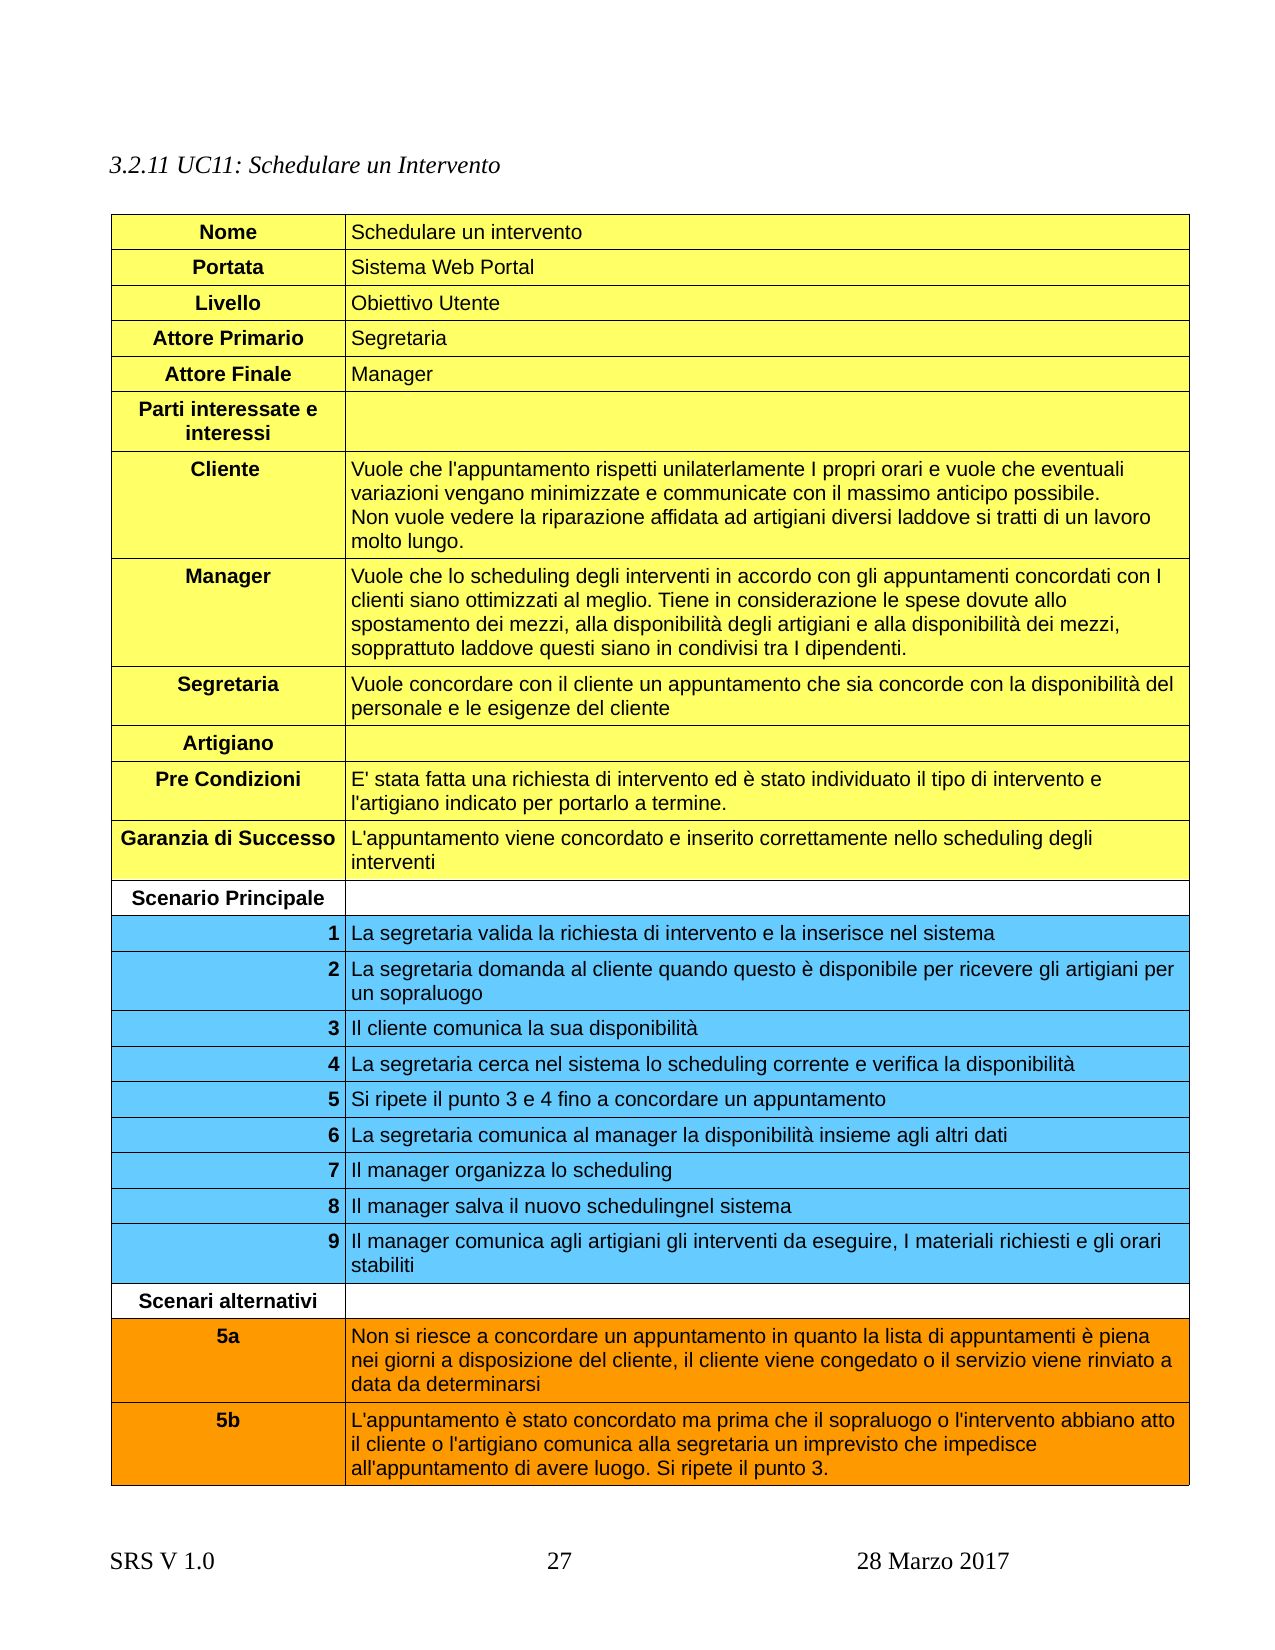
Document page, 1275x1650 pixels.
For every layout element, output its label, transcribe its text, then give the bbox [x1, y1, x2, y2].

table_cell L'appuntamento viene concordato e inserito correttamente nello scheduling degli interventi [346, 821, 1189, 879]
table_cell 1 [112, 916, 345, 951]
table_cell Scenari alternativi [112, 1284, 345, 1318]
table_cell Il cliente comunica la sua disponibilità [346, 1011, 1189, 1046]
table_cell Artigiano [112, 726, 345, 761]
table_header Schedulare un intervento [346, 215, 1189, 249]
table_cell Portata [112, 250, 345, 285]
table_cell Non si riesce a concordare un appuntamento in quanto la lista di appuntamenti è piena nei giorni a disposizione del cliente, il cliente viene congedato o il servizio viene rinviato a data da determinarsi [346, 1319, 1189, 1402]
table_cell 5b [112, 1403, 345, 1485]
table_cell 5 [112, 1082, 345, 1117]
table_cell 3 [112, 1011, 345, 1046]
table_cell E' stata fatta una richiesta di intervento ed è stato individuato il tipo di intervento e l'artigiano indicato per portarlo a termine. [346, 762, 1189, 820]
table_cell Cliente [112, 452, 345, 558]
table_cell La segretaria valida la richiesta di intervento e la inserisce nel sistema [346, 916, 1189, 951]
table_cell [346, 392, 1189, 451]
table_cell 4 [112, 1047, 345, 1081]
table_header Nome [112, 215, 345, 249]
table_cell La segretaria comunica al manager la disponibilità insieme agli altri dati [346, 1118, 1189, 1152]
table_cell [346, 881, 1189, 915]
table_cell 2 [112, 952, 345, 1010]
table_cell Il manager comunica agli artigiani gli interventi da eseguire, I materiali richiesti e gli orari stabiliti [346, 1224, 1189, 1283]
table_cell Il manager salva il nuovo schedulingnel sistema [346, 1189, 1189, 1223]
table_cell [346, 1284, 1189, 1318]
table_cell Sistema Web Portal [346, 250, 1189, 285]
table_cell La segretaria cerca nel sistema lo scheduling corrente e verifica la disponibilità [346, 1047, 1189, 1081]
table_cell Si ripete il punto 3 e 4 fino a concordare un appuntamento [346, 1082, 1189, 1117]
table_cell 6 [112, 1118, 345, 1152]
table_cell 9 [112, 1224, 345, 1283]
table_cell Manager [346, 357, 1189, 391]
table_cell Attore Finale [112, 357, 345, 391]
table_cell L'appuntamento è stato concordato ma prima che il sopraluogo o l'intervento abbiano atto il cliente o l'artigiano comunica alla segretaria un imprevisto che impedisce all'appuntamento di avere luogo. Si ripete il punto 3. [346, 1403, 1189, 1485]
table_cell 5a [112, 1319, 345, 1402]
table_cell Segretaria [346, 321, 1189, 356]
table_cell [346, 726, 1189, 761]
subtitle 3.2.11 UC11: Schedulare un Intervento [109, 150, 1162, 179]
table_cell 8 [112, 1189, 345, 1223]
table_cell Parti interessate e interessi [112, 392, 345, 451]
table_cell Scenario Principale [112, 881, 345, 915]
table_cell Livello [112, 286, 345, 320]
table_cell Il manager organizza lo scheduling [346, 1153, 1189, 1188]
table_cell Obiettivo Utente [346, 286, 1189, 320]
table_cell La segretaria domanda al cliente quando questo è disponibile per ricevere gli artigiani per un sopraluogo [346, 952, 1189, 1010]
table_cell Pre Condizioni [112, 762, 345, 820]
table_cell Vuole concordare con il cliente un appuntamento che sia concorde con la disponibilità del personale e le esigenze del cliente [346, 667, 1189, 725]
table_cell Manager [112, 559, 345, 666]
table_cell Vuole che lo scheduling degli interventi in accordo con gli appuntamenti concordati con I clienti siano ottimizzati al meglio. Tiene in considerazione le spese dovute allo spostamento dei mezzi, alla disponibilità degli artigiani e alla disponibilità dei mezzi, sopprattuto laddove questi siano in condivisi tra I dipendenti. [346, 559, 1189, 666]
table_cell Segretaria [112, 667, 345, 725]
table_cell 7 [112, 1153, 345, 1188]
table_cell Vuole che l'appuntamento rispetti unilaterlamente I propri orari e vuole che eventuali variazioni vengano minimizzate e communicate con il massimo anticipo possibile. Non vuole vedere la riparazione affidata ad artigiani diversi laddove si tratti di un lavoro molto lungo. [346, 452, 1189, 558]
table_cell Garanzia di Successo [112, 821, 345, 879]
table_cell Attore Primario [112, 321, 345, 356]
